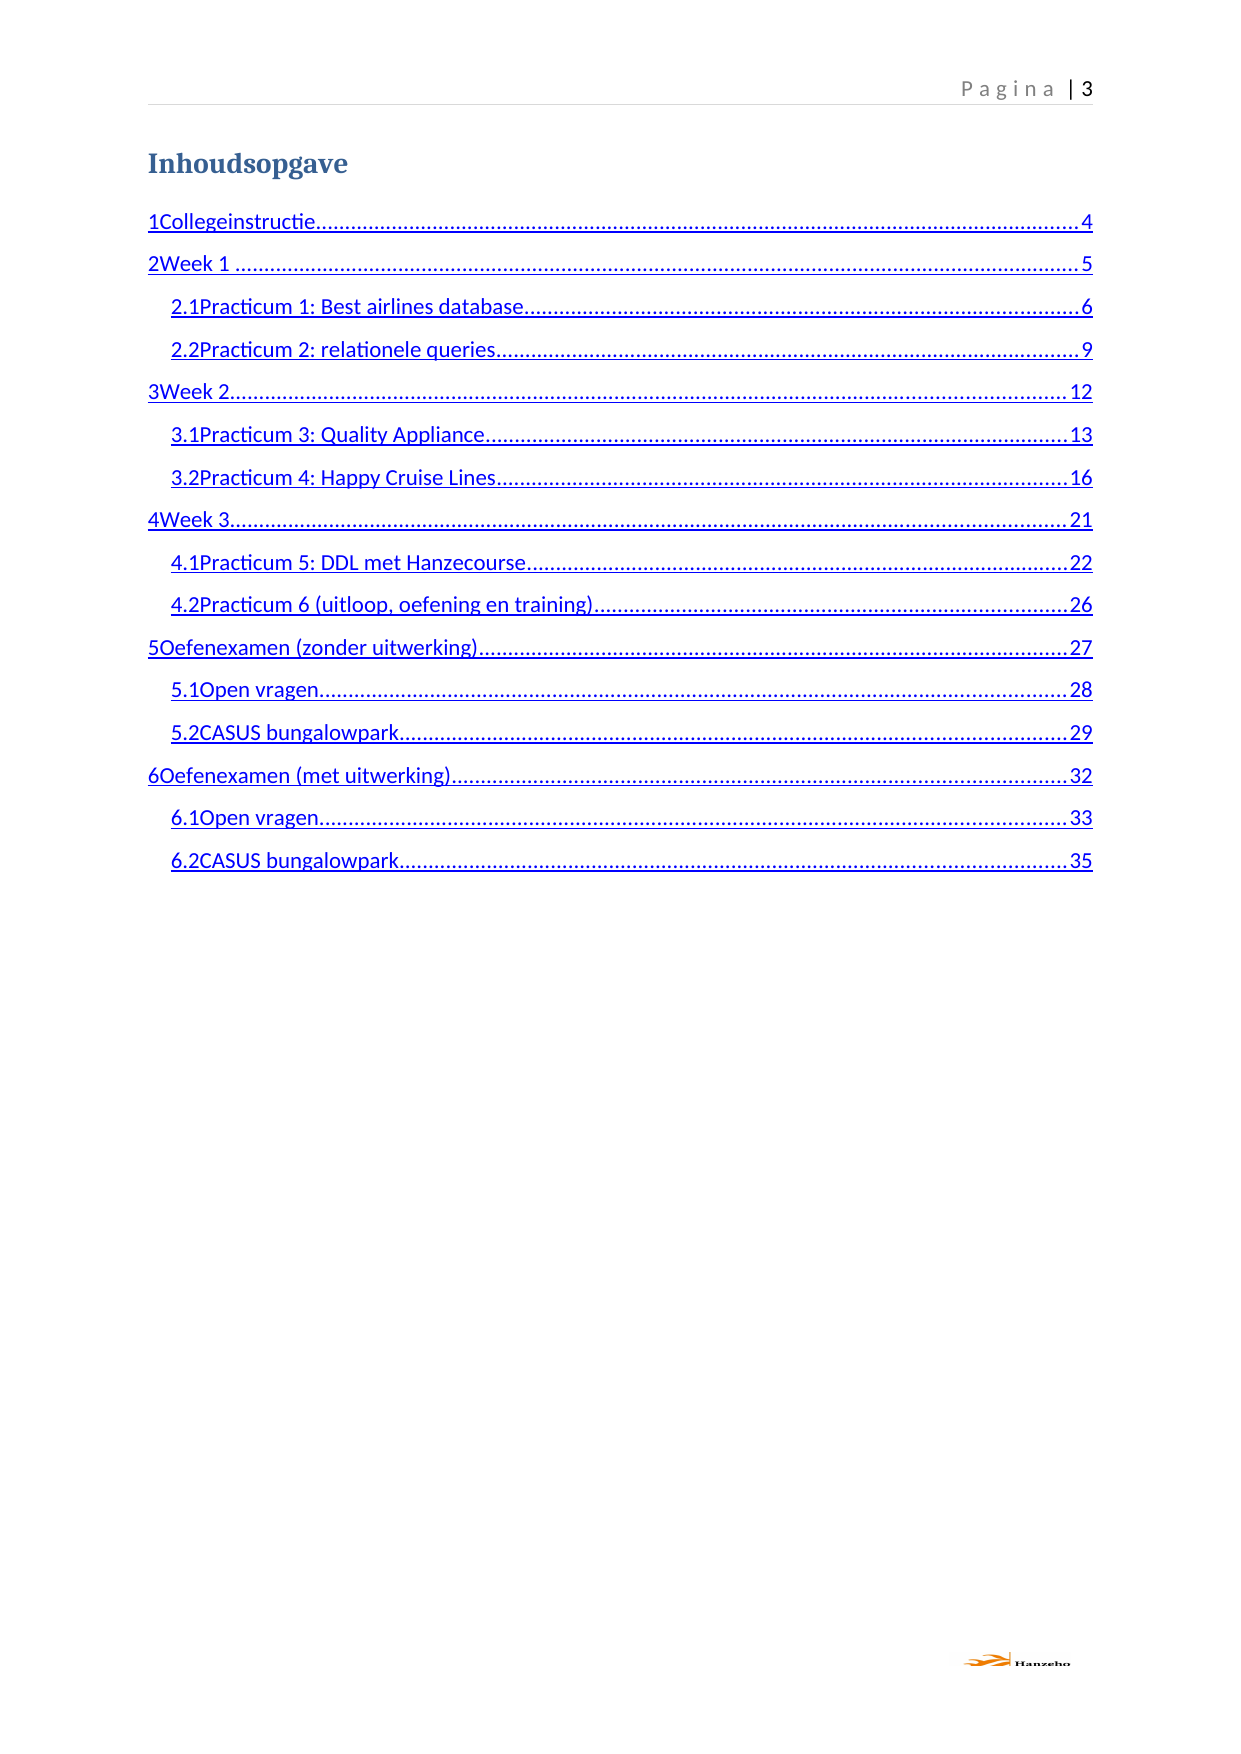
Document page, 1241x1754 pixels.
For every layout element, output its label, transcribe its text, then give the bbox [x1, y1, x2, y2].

text 2Week 1 5 [148, 249, 1093, 274]
text Inhoudsopgave [148, 148, 1093, 181]
text 3.1Practicum 3: Quality Appliance 13 [171, 420, 1093, 444]
text 5Oefenexamen (zonder uitwerking) 27 [148, 633, 1093, 657]
text 2.2Practicum 2: relationele queries 9 [171, 335, 1093, 359]
text 4Week 3 21 [148, 505, 1093, 529]
text 1Collegeinstructie 4 [148, 207, 1093, 231]
text 6.1Open vragen 33 [171, 803, 1093, 828]
text 3Week 2 12 [148, 377, 1093, 402]
text 6.2CASUS bungalowpark. 35 [171, 846, 1093, 870]
text 4.1Practicum 5: DDL met Hanzecourse 22 [171, 548, 1093, 572]
text 6Oefenexamen (met uitwerking) 32 [148, 761, 1093, 785]
text 5.2CASUS bungalowpark. 29 [171, 718, 1093, 742]
picture [952, 1652, 1194, 1681]
text 2.1Practicum 1: Best airlines database 6 [171, 292, 1093, 316]
text 4.2Practicum 6 (uitloop, oefening en training) 26 [171, 590, 1093, 614]
text 5.1Open vragen 28 [171, 676, 1093, 700]
text 3.2Practicum 4: Happy Cruise Lines 16 [171, 463, 1093, 487]
